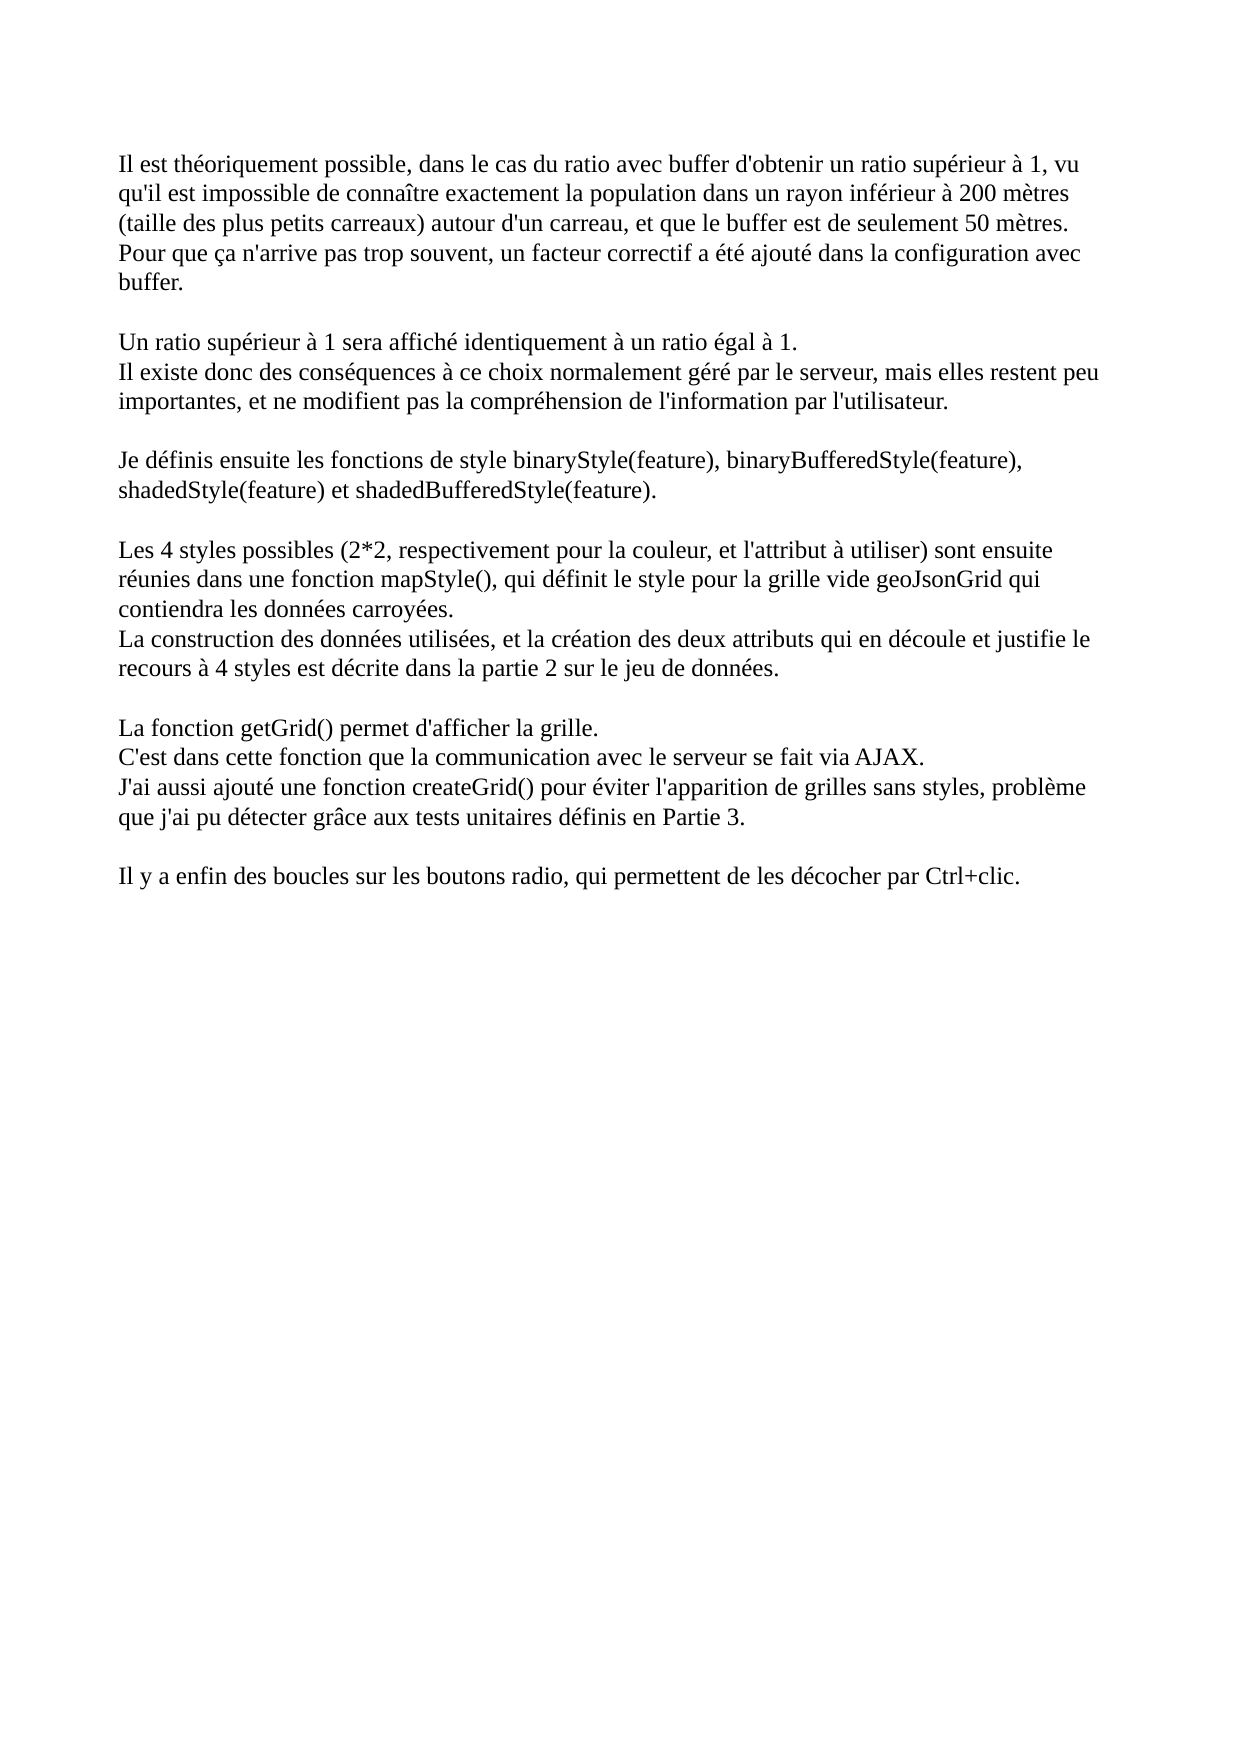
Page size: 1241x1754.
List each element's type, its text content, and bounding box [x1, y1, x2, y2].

text La construction des données utilisées, et la création des deux attributs qui en découle et justifie le recours à 4 styles est décrite dans la partie 2 sur le jeu de données. [118, 623, 1122, 682]
text Les 4 styles possibles (2*2, respectivement pour la couleur, et l'attribut à utiliser) sont ensuite réunies dans une fonction mapStyle(), qui définit le style pour la grille vide geoJsonGrid qui contiendra les données carroyées. [118, 534, 1122, 623]
text Pour que ça n'arrive pas trop souvent, un facteur correctif a été ajouté dans la configuration avec buffer. [118, 237, 1122, 296]
text C'est dans cette fonction que la communication avec le serveur se fait via AJAX. [118, 742, 1122, 771]
text Un ratio supérieur à 1 sera affiché identiquement à un ratio égal à 1. [118, 326, 1122, 356]
text Je définis ensuite les fonctions de style binaryStyle(feature), binaryBufferedStyle(feature), shadedStyle(feature) et shadedBufferedStyle(feature). [118, 445, 1122, 504]
text Il est théoriquement possible, dans le cas du ratio avec buffer d'obtenir un ratio supérieur à 1, vu qu'il est impossible de connaître exactement la population dans un rayon inférieur à 200 mètres (taille des plus petits carreaux) autour d'un carreau, et que le buffer est de seulement 50 mètres. [118, 148, 1122, 237]
text Il existe donc des conséquences à ce choix normalement géré par le serveur, mais elles restent peu importantes, et ne modifient pas la compréhension de l'information par l'utilisateur. [118, 356, 1122, 415]
text J'ai aussi ajouté une fonction createGrid() pour éviter l'apparition de grilles sans styles, problème que j'ai pu détecter grâce aux tests unitaires définis en Partie 3. [118, 771, 1122, 831]
text La fonction getGrid() permet d'afficher la grille. [118, 712, 1122, 742]
text Il y a enfin des boucles sur les boutons radio, qui permettent de les décocher par Ctrl+clic. [118, 860, 1122, 890]
